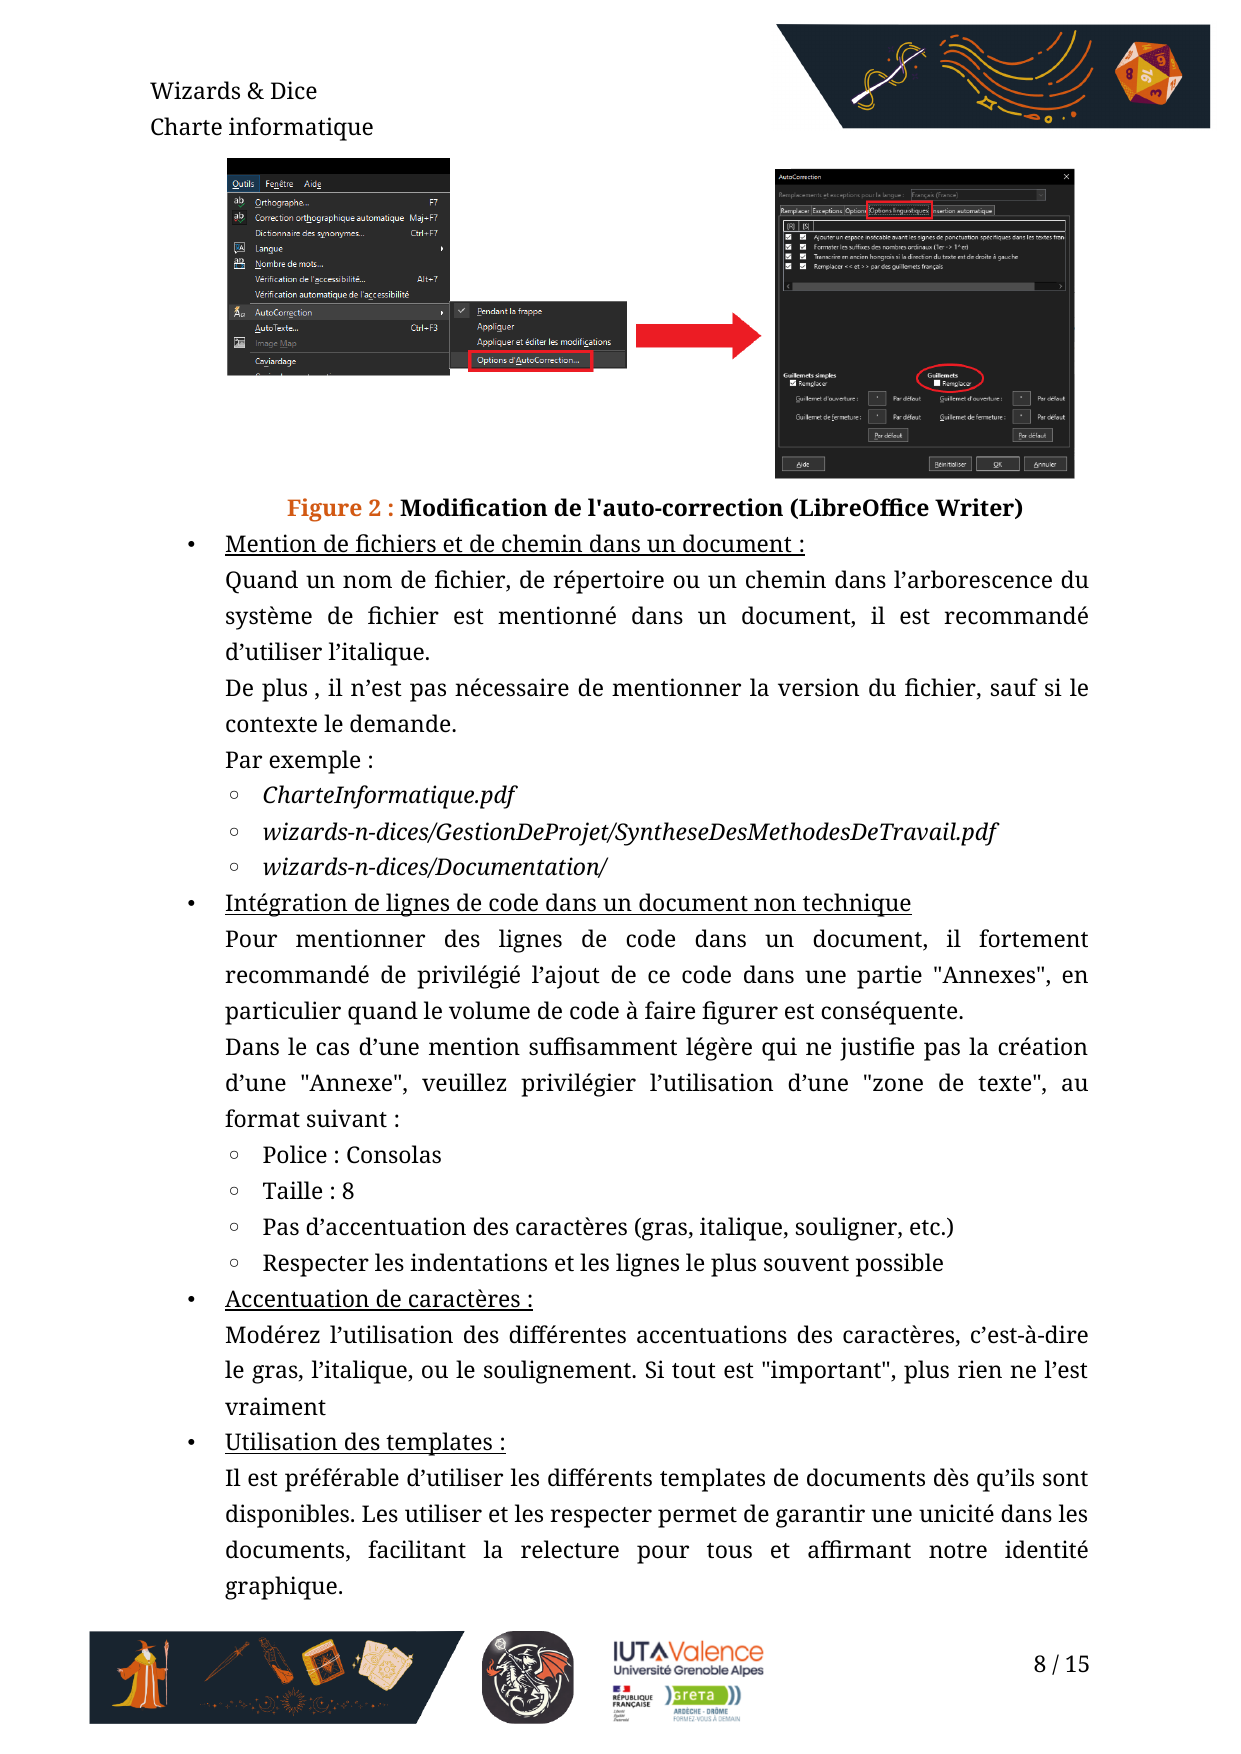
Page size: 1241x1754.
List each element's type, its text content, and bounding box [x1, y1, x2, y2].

list Pour mentionner des lignes de code dans un document, il fortement recommandé de privilégié l’ajout de ce code dans une partie "Annexes", en particulier quand le volume de code à faire figurer est conséquente. [187, 923, 1090, 1026]
list Figure 2 : Modification de l'auto-correction (LibreOffice Writer) [225, 157, 1086, 523]
picture [771, 21, 1218, 131]
list Respecter les indentations et les lignes le plus souvent possible [225, 1247, 1090, 1278]
list wizards-n-dices/Documentation/ [225, 851, 1090, 883]
list Dans le cas d’une mention suffisamment légère qui ne justifie pas la création d’une "Annexe", veuillez privilégier l’utilisation d’une "zone de texte", au format suivant : [187, 1031, 1090, 1134]
list Quand un nom de fichier, de répertoire ou un chemin dans l’arborescence du système de fichier est mentionné dans un document, il est recommandé d’utiliser l’italique. [187, 564, 1090, 667]
list Il est préférable d’utiliser les différents templates de documents dès qu’ils sont disponibles. Les utiliser et les respecter permet de garantir une unicité dans les documents, facilitant la relecture pour tous et affirmant notre identité graphique. [187, 1462, 1090, 1601]
list wizards-n-dices/GestionDeProjet/SyntheseDesMethodesDeTravail.pdf [225, 815, 1090, 847]
list Modérez l’utilisation des différentes accentuations des caractères, c’est-à-dire le gras, l’italique, ou le soulignement. Si tout est "important", plus rien ne l’est vraiment [187, 1318, 1090, 1422]
list Utilisation des templates : [187, 1426, 1090, 1458]
list Accentuation de caractères : [187, 1283, 1090, 1314]
picture [81, 1620, 788, 1733]
list Intégration de lignes de code dans un document non technique [187, 887, 1090, 918]
picture [225, 156, 1077, 481]
list Mention de fichiers et de chemin dans un document : [187, 528, 1090, 559]
list De plus , il n’est pas nécessaire de mentionner la version du fichier, sauf si le contexte le demande. [187, 672, 1090, 739]
list Par exemple : [187, 743, 1090, 775]
list Pas d’accentuation des caractères (gras, italique, souligner, etc.) [225, 1211, 1090, 1242]
list CharteInformatique.pdf [225, 779, 1090, 811]
list Police : Consolas [225, 1139, 1090, 1170]
list Taille : 8 [225, 1175, 1090, 1206]
